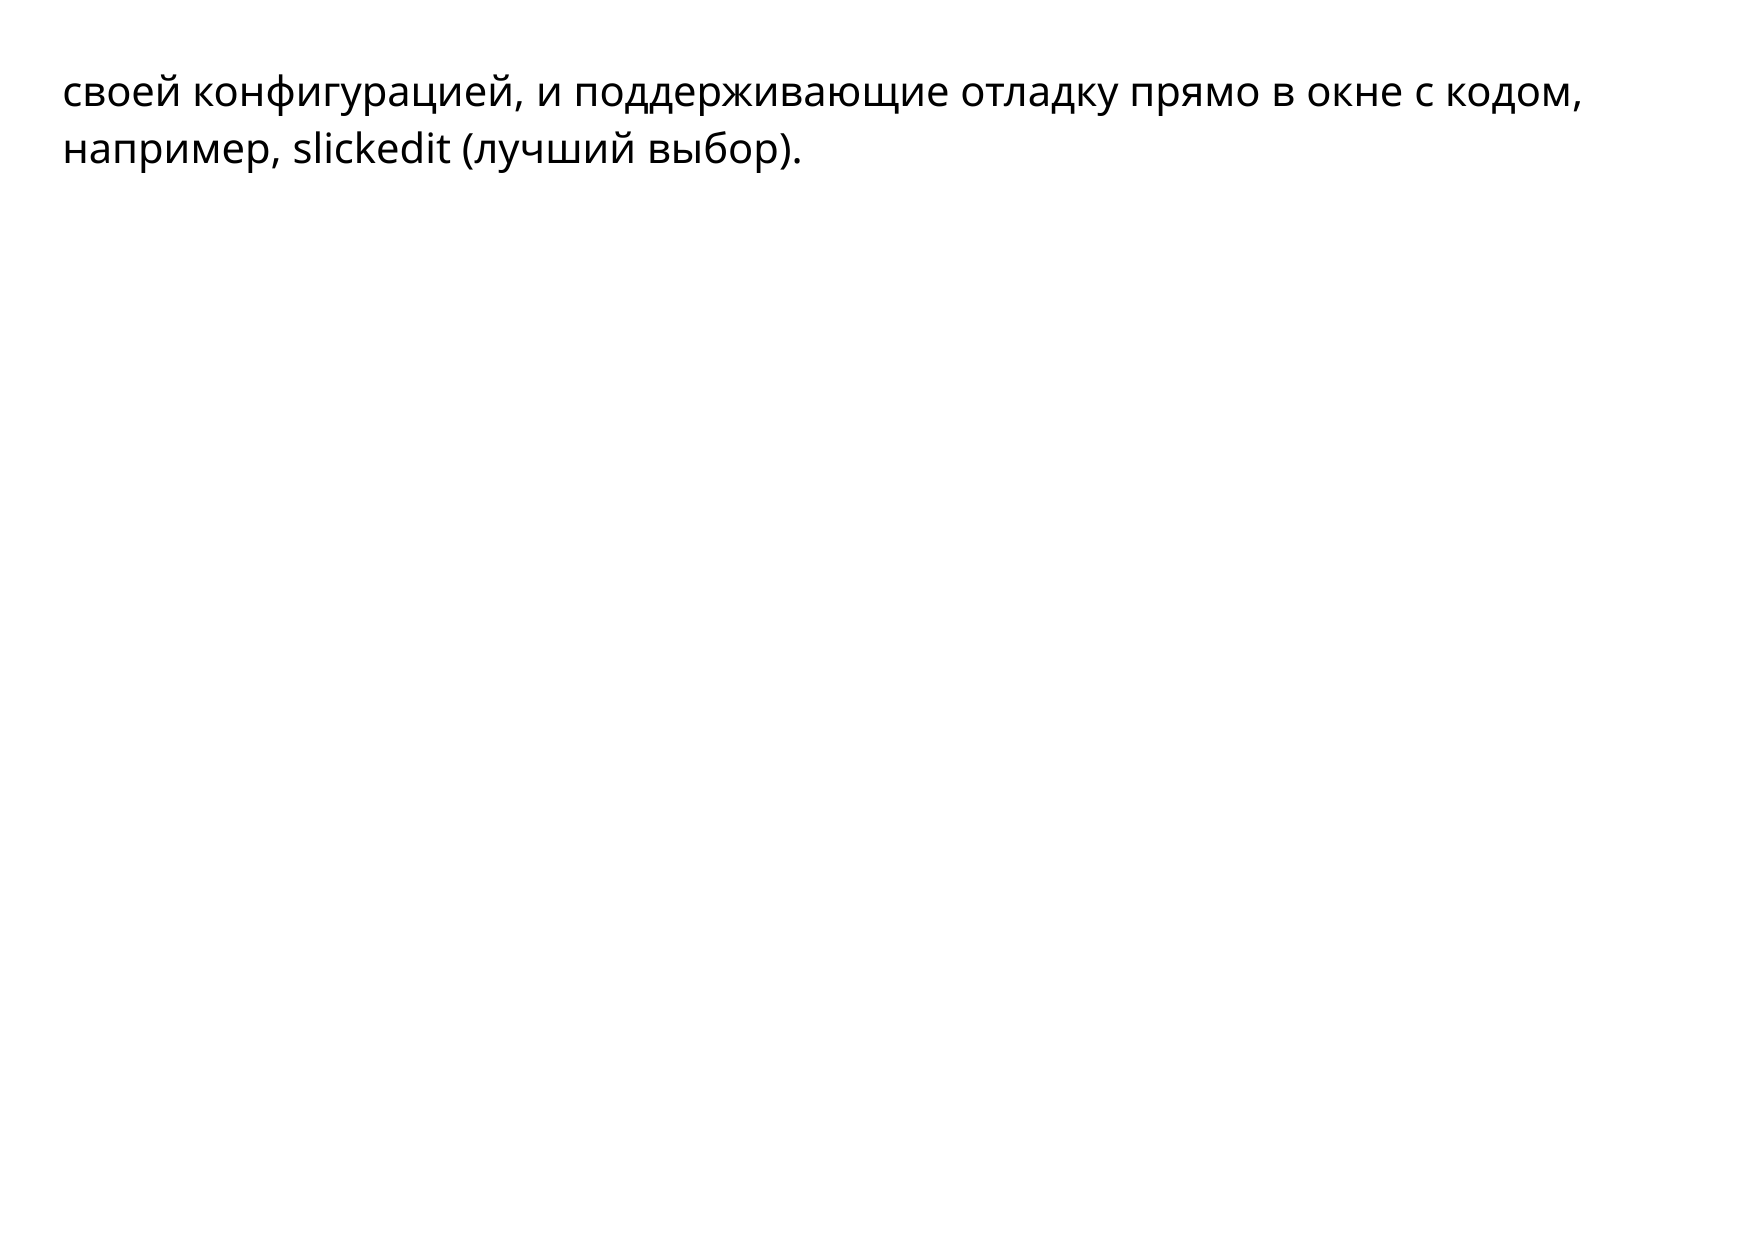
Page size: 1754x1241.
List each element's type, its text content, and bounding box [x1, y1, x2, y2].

text своей конфигурацией, и поддерживающие отладку прямо в окне с кодом, например, slickedit (лучший выбор). [62, 62, 1692, 176]
